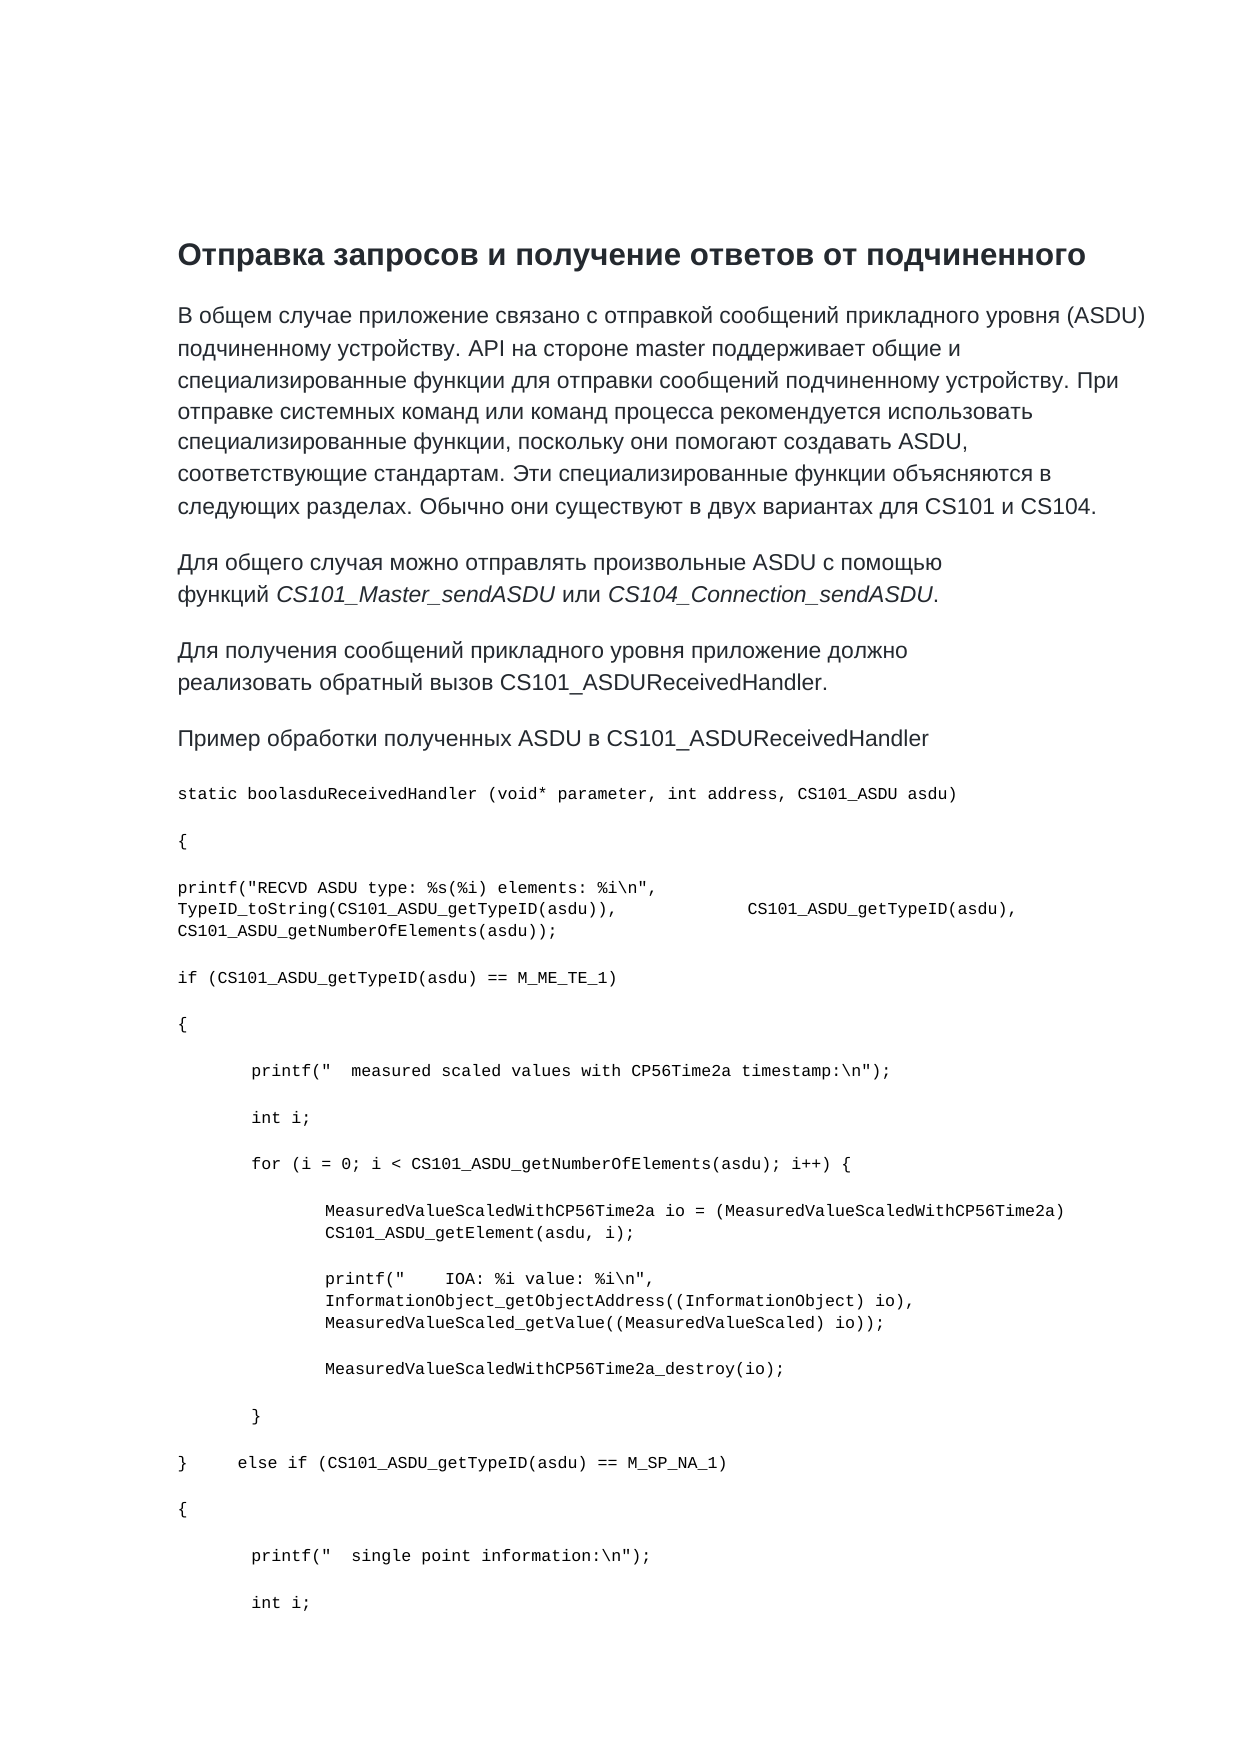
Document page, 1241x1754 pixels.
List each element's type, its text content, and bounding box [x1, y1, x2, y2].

text printf(" IOA: %i value: %i\n", InformationObject_getObjectAddress((InformationObject) io), MeasuredValueScaled_getValue((MeasuredValueScaled) io)); [325, 1271, 1152, 1333]
text { [177, 832, 1152, 851]
text Отправка запросов и получение ответов от подчиненного [177, 236, 1152, 272]
text printf("RECVD ASDU type: %s(%i) elements: %i\n", TypeID_toString(CS101_ASDU_getTypeID(asdu)), CS101_ASDU_getTypeID(asdu), CS101_ASDU_getNumberOfElements(asdu)); [177, 879, 1152, 941]
text printf(" measured scaled values with CP56Time2a timestamp:\n"); [251, 1062, 1152, 1081]
text if (CS101_ASDU_getTypeID(asdu) == M_ME_TE_1) [177, 969, 1152, 988]
text MeasuredValueScaledWithCP56Time2a io = (MeasuredValueScaledWithCP56Time2a) CS101_ASDU_getElement(asdu, i); [325, 1202, 1152, 1243]
text int i; [251, 1109, 1152, 1128]
text В общем случае приложение связано с отправкой сообщений прикладного уровня (ASDU) подчиненному устройству. API на стороне master поддерживает общие и специализированные функции для отправки сообщений подчиненному устройству. При отправке системных команд или команд процесса рекомендуется использовать специализированные функции, поскольку они помогают создавать ASDU, соответствующие стандартам. Эти специализированные функции объясняются в следующих разделах. Обычно они существуют в двух вариантах для CS101 и CS104. [177, 302, 1152, 520]
text } [251, 1407, 1152, 1426]
text for (i = 0; i < CS101_ASDU_getNumberOfElements(asdu); i++) { [251, 1156, 1152, 1175]
text printf(" single point information:\n"); [251, 1547, 1152, 1566]
text static boolasduReceivedHandler (void* parameter, int address, CS101_ASDU asdu) [177, 786, 1152, 805]
text Пример обработки полученных ASDU в CS101_ASDUReceivedHandler [177, 725, 1152, 752]
text MeasuredValueScaledWithCP56Time2a_destroy(io); [325, 1361, 1152, 1380]
text } else if (CS101_ASDU_getTypeID(asdu) == M_SP_NA_1) [177, 1454, 1152, 1473]
text { [177, 1501, 1152, 1520]
text { [177, 1016, 1152, 1035]
text Для общего случая можно отправлять произвольные ASDU с помощью функций CS101_Master_sendASDU или CS104_Connection_sendASDU. [177, 549, 1152, 608]
text int i; [251, 1594, 1152, 1613]
text Для получения сообщений прикладного уровня приложение должно реализовать обратный вызов CS101_ASDUReceivedHandler. [177, 637, 1152, 696]
